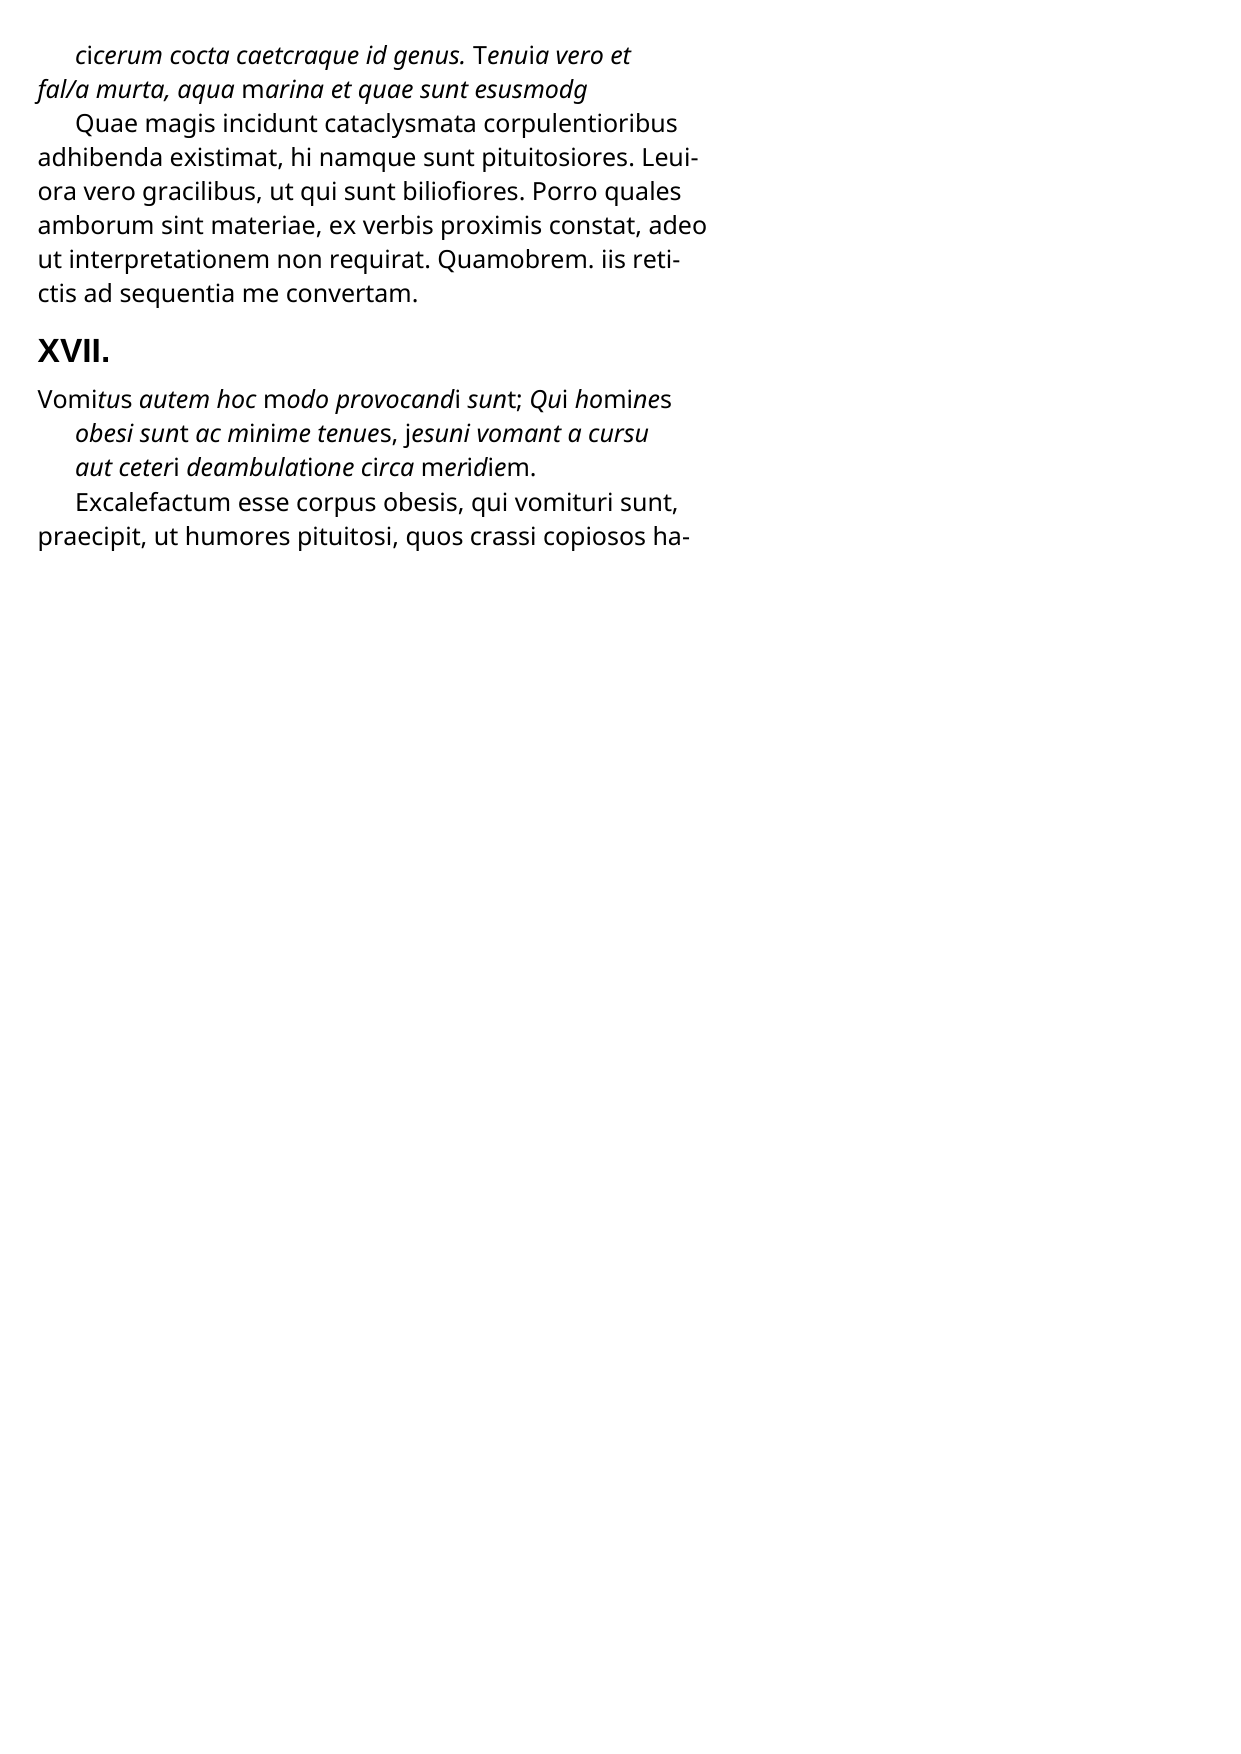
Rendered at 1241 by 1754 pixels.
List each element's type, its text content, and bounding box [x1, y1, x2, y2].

text cicerum cocta caetcraque id genus. Tenuia vero et fal/a murta, aqua marina et quae sunt esusmodg [37, 37, 1203, 106]
text Vomitus autem hoc modo provocandi sunt; Qui homines obesi sunt ac minime tenues, jesuni vomant a cursu aut ceteri deambulatione circa meridiem. [37, 382, 1203, 484]
text Quae magis incidunt cataclysmata corpulentioribus adhibenda existimat, hi namque sunt pituitosiores. Leui- ora vero gracilibus, ut qui sunt biliofiores. Porro quales amborum sint materiae, ex verbis proximis constat, adeo ut interpretationem non requirat. Quamobrem. iis reti- ctis ad sequentia me convertam. [37, 106, 1203, 310]
text Excalefactum esse corpus obesis, qui vomituri sunt, praecipit, ut humores pituitosi, quos crassi copiosos ha- [37, 484, 1203, 552]
subtitle XVII. [37, 331, 1203, 369]
